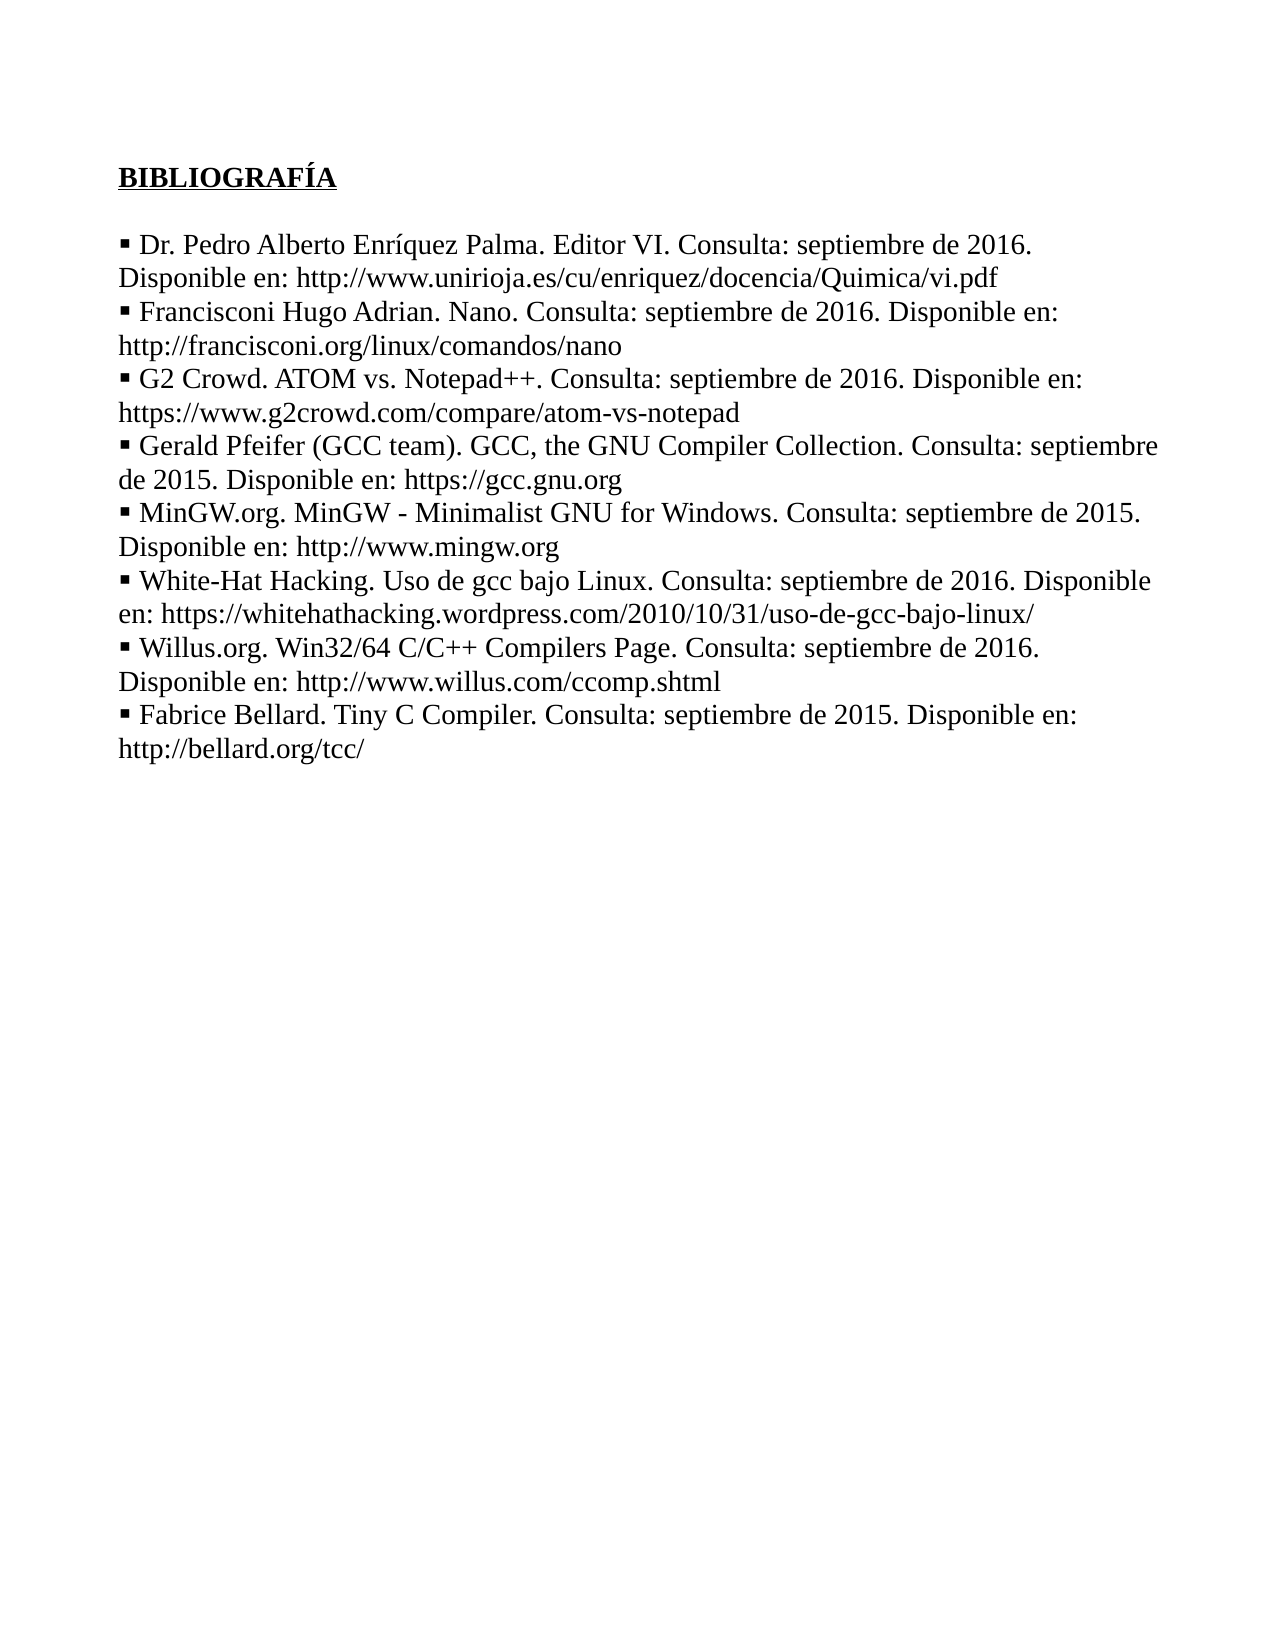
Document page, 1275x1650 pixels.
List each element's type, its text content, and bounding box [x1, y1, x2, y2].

text BIBLIOGRAFÍA [118, 160, 1205, 193]
text  Dr. Pedro Alberto Enríquez Palma. Editor VI. Consulta: septiembre de 2016. Disponible en: http://www.unirioja.es/cu/enriquez/docencia/Quimica/vi.pdf  Francisconi Hugo Adrian. Nano. Consulta: septiembre de 2016. Disponible en: http://francisconi.org/linux/comandos/nano  G2 Crowd. ATOM vs. Notepad++. Consulta: septiembre de 2016. Disponible en: https://www.g2crowd.com/compare/atom-vs-notepad  Gerald Pfeifer (GCC team). GCC, the GNU Compiler Collection. Consulta: septiembre de 2015. Disponible en: https://gcc.gnu.org  MinGW.org. MinGW - Minimalist GNU for Windows. Consulta: septiembre de 2015. Disponible en: http://www.mingw.org  White-Hat Hacking. Uso de gcc bajo Linux. Consulta: septiembre de 2016. Disponible en: https://whitehathacking.wordpress.com/2010/10/31/uso-de-gcc-bajo-linux/  Willus.org. Win32/64 C/C++ Compilers Page. Consulta: septiembre de 2016. Disponible en: http://www.willus.com/ccomp.shtml  Fabrice Bellard. Tiny C Compiler. Consulta: septiembre de 2015. Disponible en: http://bellard.org/tcc/ [118, 193, 1205, 764]
